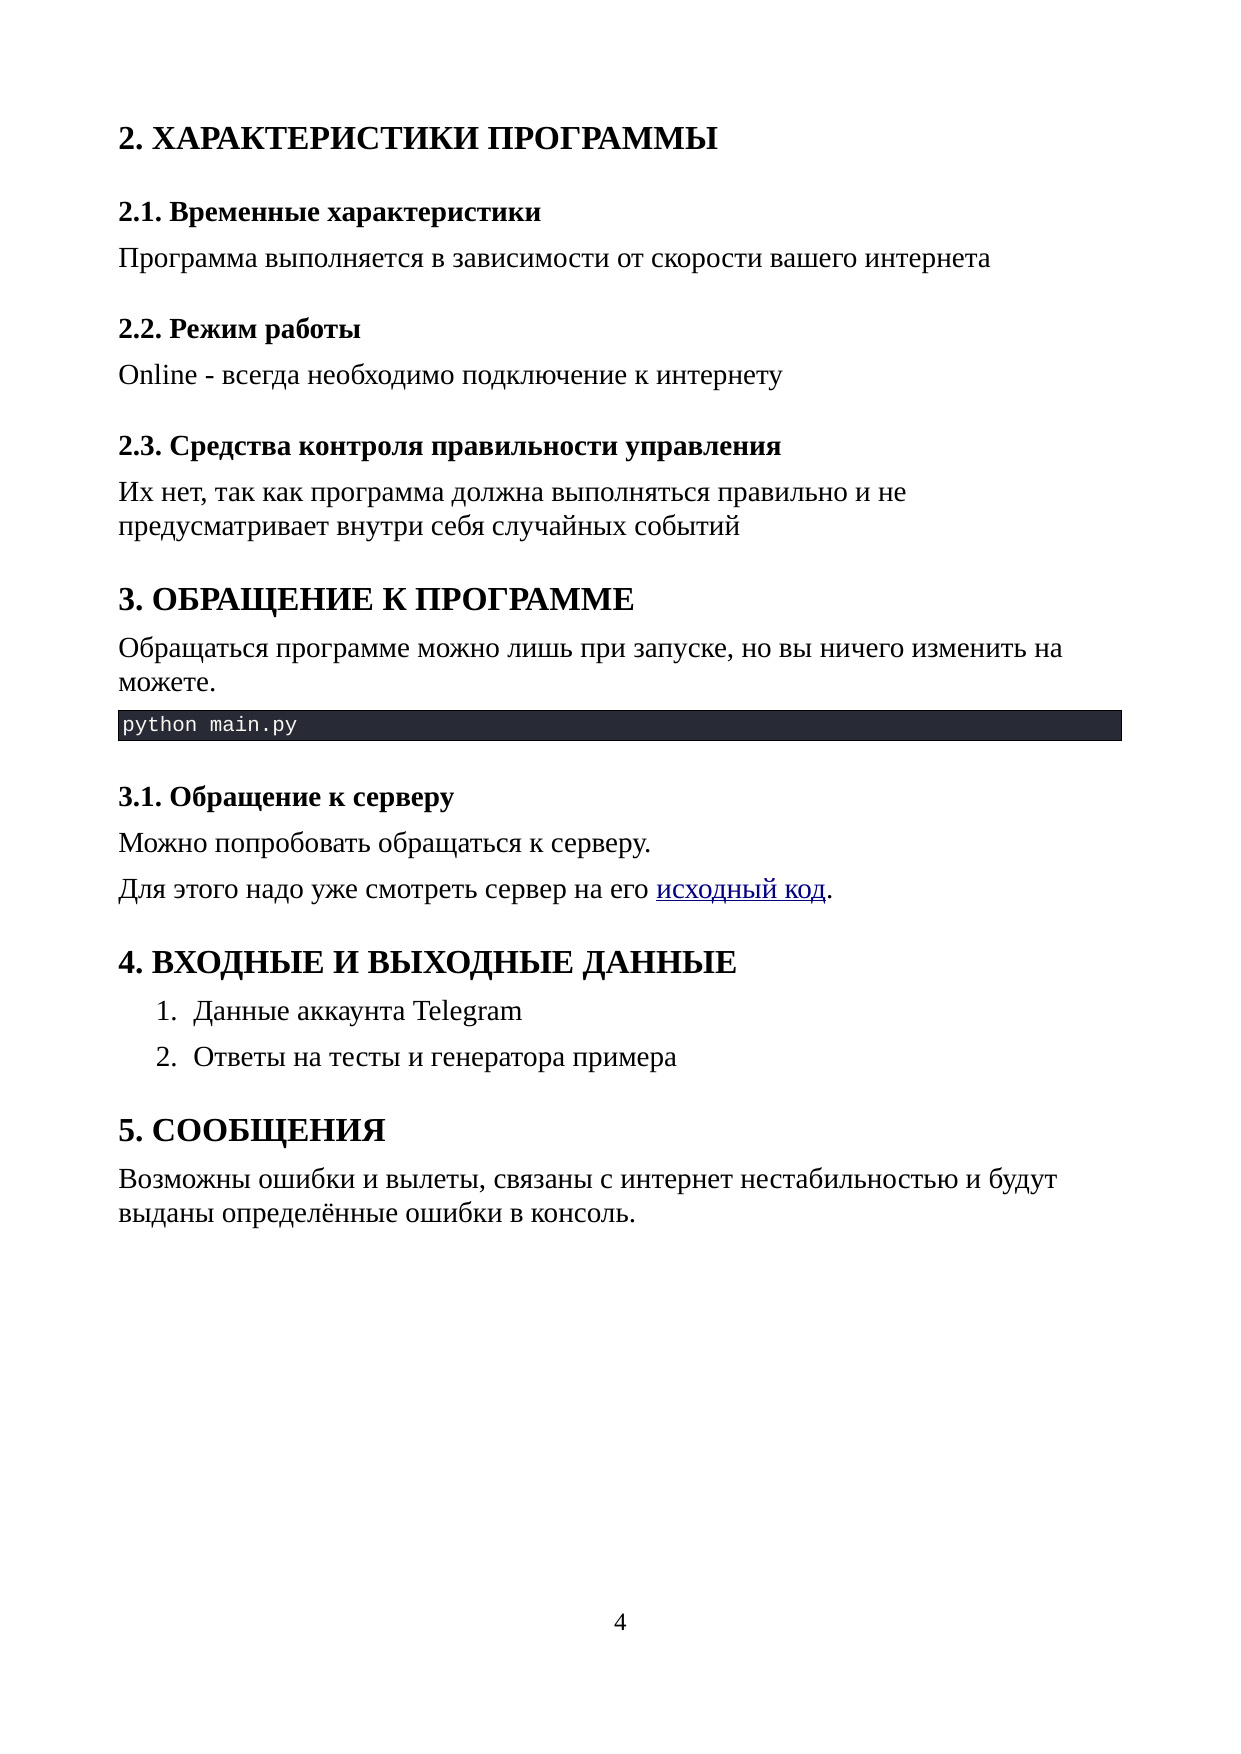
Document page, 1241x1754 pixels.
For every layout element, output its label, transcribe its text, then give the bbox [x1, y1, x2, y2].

text Возможны ошибки и вылеты, связаны с интернет нестабильностью и будут выданы определённые ошибки в консоль. [118, 1161, 1122, 1228]
text Их нет, так как программа должна выполняться правильно и не предусматривает внутри себя случайных событий [118, 474, 1122, 542]
text Программа выполняется в зависимости от скорости вашего интернета [118, 240, 1122, 274]
subtitle ВХОДНЫЕ И ВЫХОДНЫЕ ДАННЫЕ [118, 942, 1122, 981]
text python main.py [119, 711, 1121, 740]
text Для этого надо уже смотреть сервер на его исходный код. [118, 871, 1122, 904]
subtitle Обращение к серверу [118, 779, 1122, 812]
text Можно попробовать обращаться к серверу. [118, 825, 1122, 858]
text Обращаться программе можно лишь при запуске, но вы ничего изменить на можете. [118, 630, 1122, 697]
subtitle Режим работы [118, 311, 1122, 345]
subtitle ОБРАЩЕНИЕ К ПРОГРАММЕ [118, 579, 1122, 618]
text Online - всегда необходимо подключение к интернету [118, 357, 1122, 391]
list Ответы на тесты и генератора примера [156, 1039, 1122, 1073]
subtitle СООБЩЕНИЯ [118, 1110, 1122, 1149]
subtitle Средства контроля правильности управления [118, 428, 1122, 462]
subtitle Временные характеристики [118, 194, 1122, 228]
subtitle ХАРАКТЕРИСТИКИ ПРОГРАММЫ [118, 118, 1122, 157]
list Данные аккаунта Telegram [156, 993, 1122, 1027]
